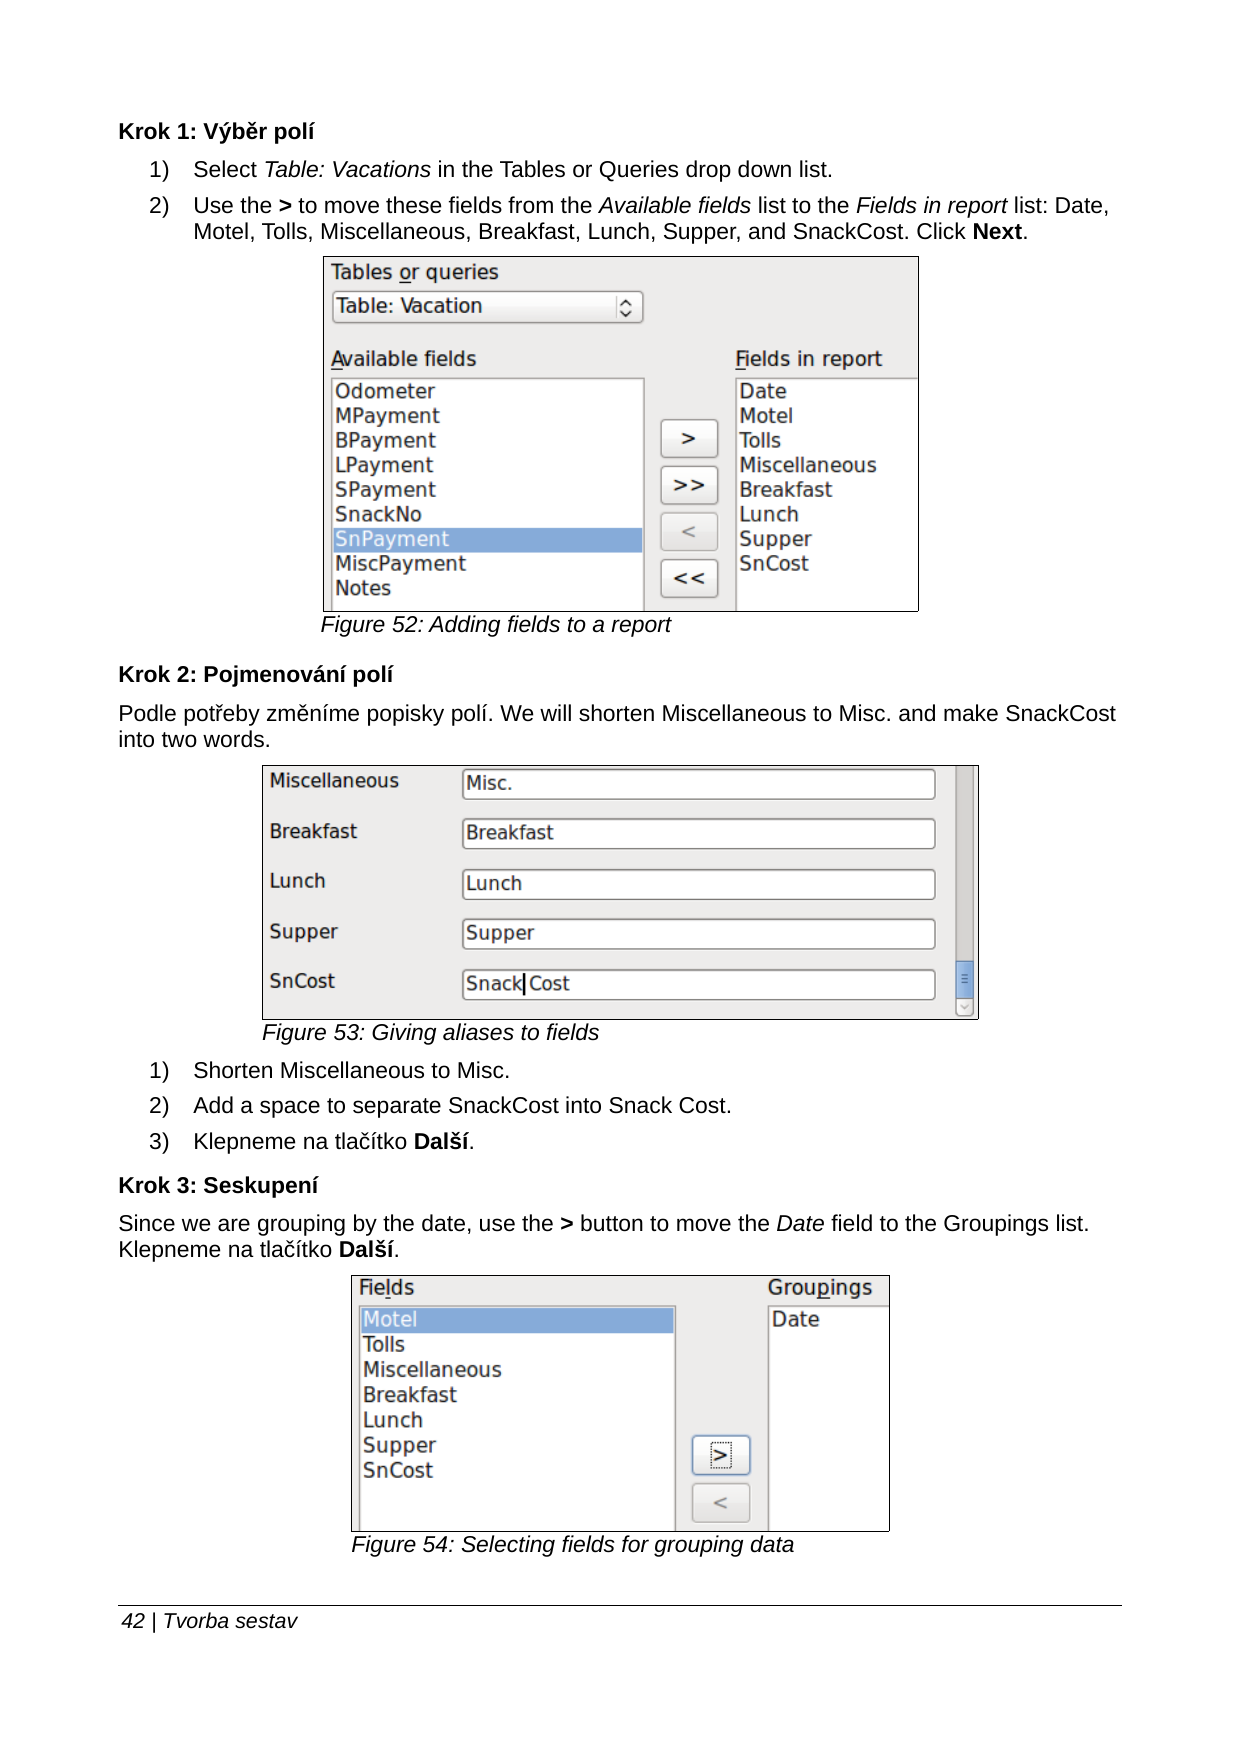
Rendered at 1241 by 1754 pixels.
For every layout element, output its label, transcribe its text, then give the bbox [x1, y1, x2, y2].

picture [324, 257, 918, 611]
list Add a space to separate SnackCost into Snack Cost. [169, 1092, 1122, 1119]
text Krok 3: Seskupení [118, 1172, 1122, 1198]
picture [352, 1276, 889, 1531]
text Figure 54: Selecting fields for grouping data [351, 1532, 889, 1557]
text Podle potřeby změníme popisky polí. We will shorten Miscellaneous to Misc. and make SnackCost into two words. [118, 700, 1122, 752]
list Use the > to move these fields from the Available fields list to the Fields in report list: Date, Motel, Tolls, Miscellaneous, Breakfast, Lunch, Supper, and SnackCost. Click Next. [169, 192, 1122, 244]
text Figure 53: Giving aliases to fields [262, 1020, 978, 1045]
text Krok 1: Výběr polí [118, 118, 1122, 144]
text Since we are grouping by the date, use the > button to move the Date field to the Groupings list. Klepneme na tlačítko Další. [118, 1210, 1122, 1262]
list Shorten Miscellaneous to Misc. [169, 1057, 1122, 1083]
picture [263, 766, 978, 1019]
list Klepneme na tlačítko Další. [169, 1128, 1122, 1154]
list Select Table: Vacations in the Tables or Queries drop down list. [169, 156, 1122, 183]
text Krok 2: Pojmenování polí [118, 661, 1122, 687]
text Figure 52: Adding fields to a report [320, 256, 920, 637]
